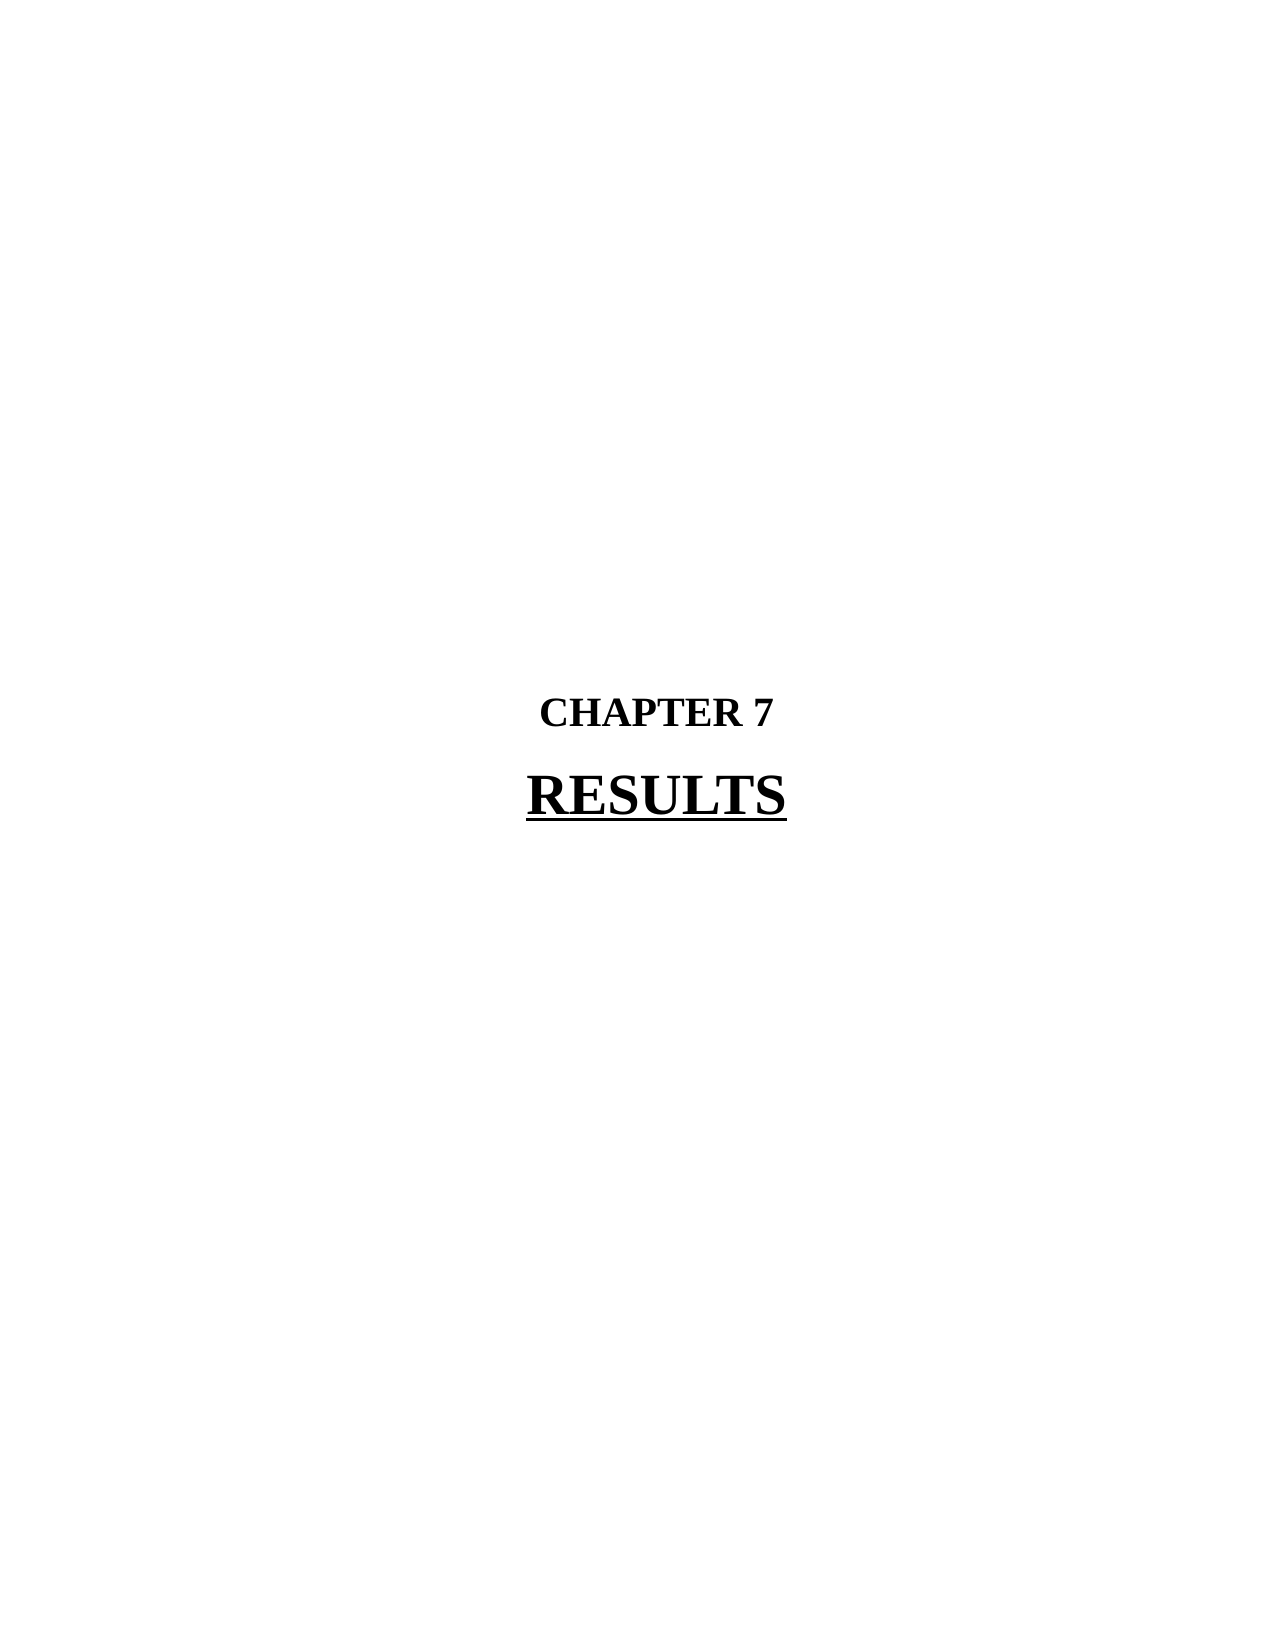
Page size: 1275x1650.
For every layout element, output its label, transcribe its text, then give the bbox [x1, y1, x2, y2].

text RESULTS [188, 760, 1125, 827]
text CHAPTER 7 [188, 688, 1125, 736]
